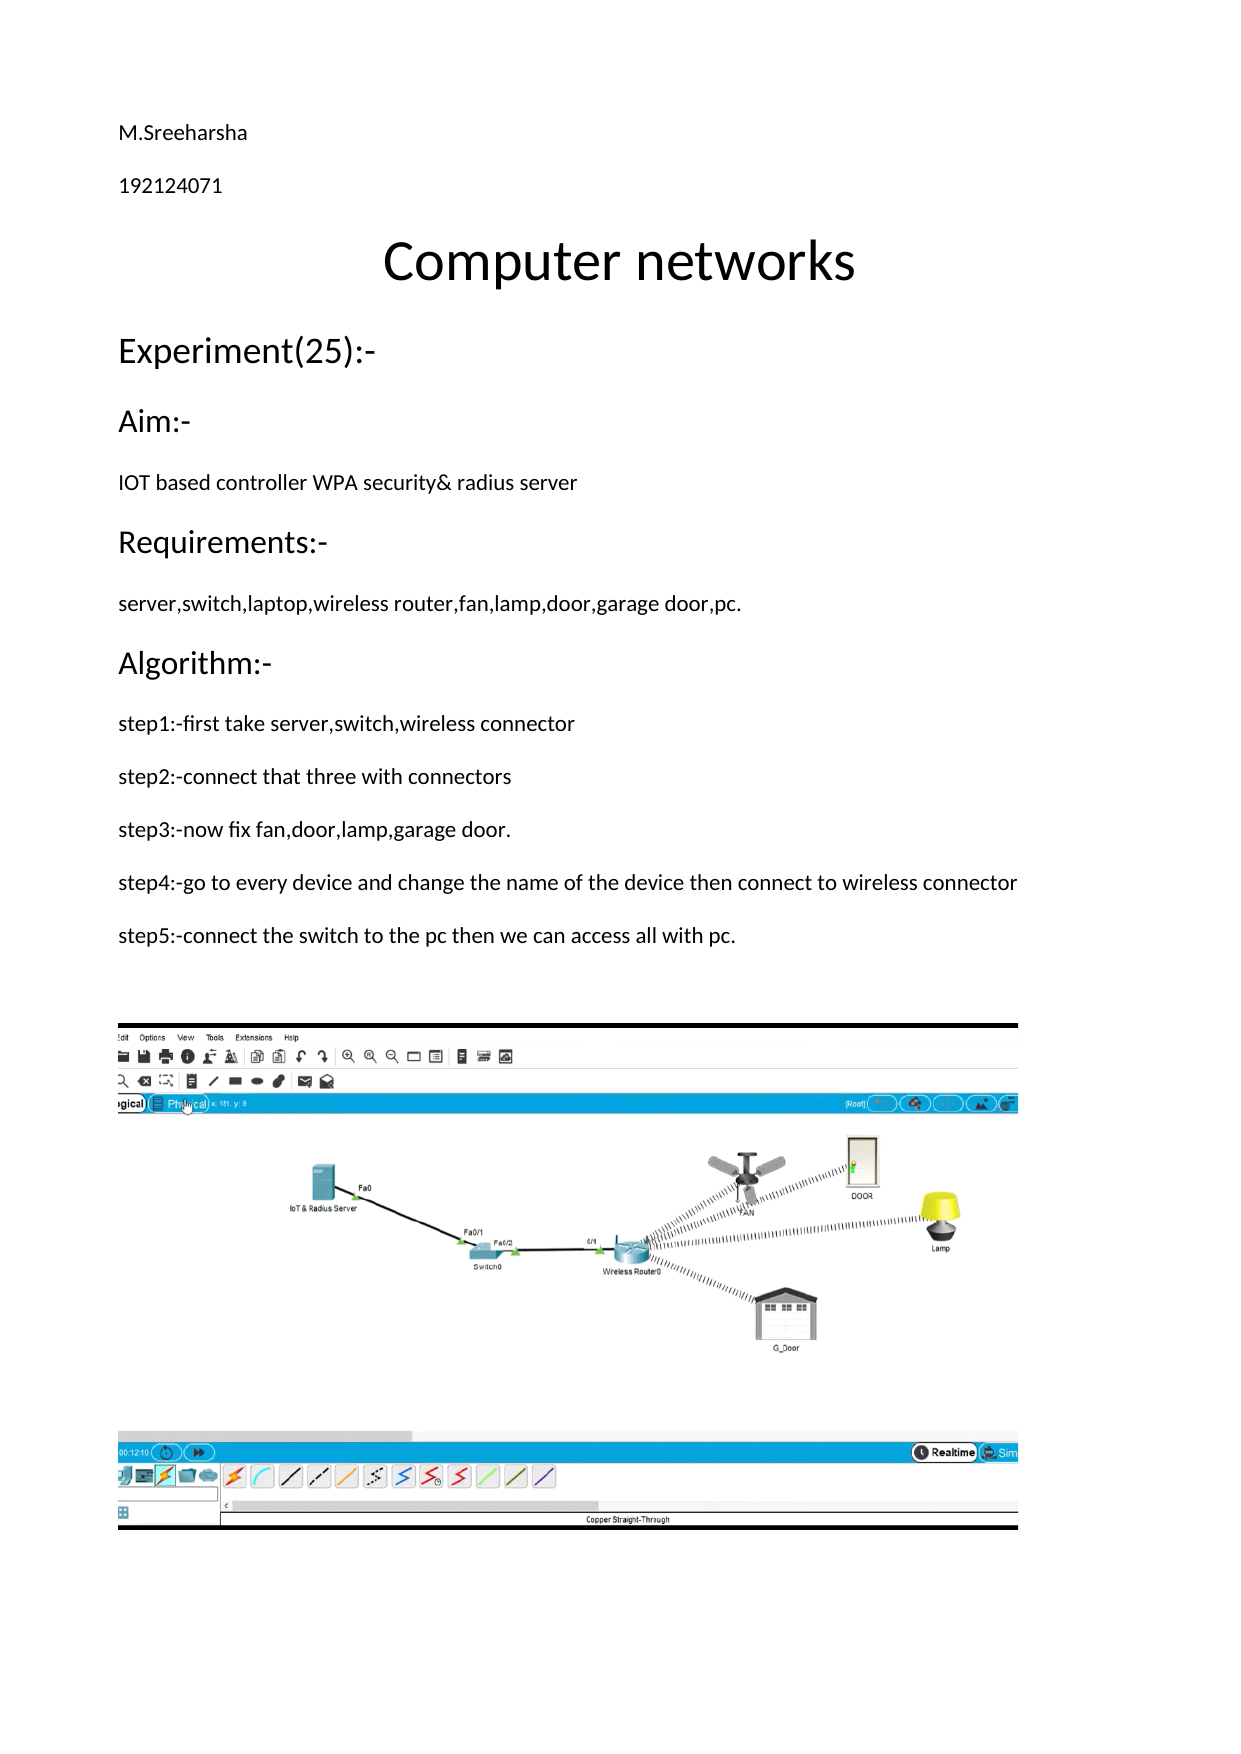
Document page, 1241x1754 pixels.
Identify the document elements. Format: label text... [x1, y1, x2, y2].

text step4:-go to every device and change the name of the device then connect to wireless connector [118, 868, 1122, 896]
text M.Sreeharsha [118, 118, 1122, 146]
text server,switch,laptop,wireless router,fan,lamp,door,garage door,pc. [118, 589, 1122, 617]
text 192124071 [118, 171, 1122, 199]
text step3:-now fix fan,door,lamp,garage door. [118, 815, 1122, 843]
text step1:-first take server,switch,wireless connector [118, 709, 1122, 737]
text Experiment(25):- [118, 327, 1122, 373]
text IOT based controller WPA security& radius server [118, 468, 1122, 496]
text Requirements:- [118, 521, 1122, 562]
text Aim:- [118, 400, 1122, 441]
text step2:-connect that three with connectors [118, 762, 1122, 790]
text Algorithm:- [118, 642, 1122, 682]
text Computer networks [118, 224, 1122, 295]
text step5:-connect the switch to the pc then we can access all with pc. [118, 921, 1122, 949]
